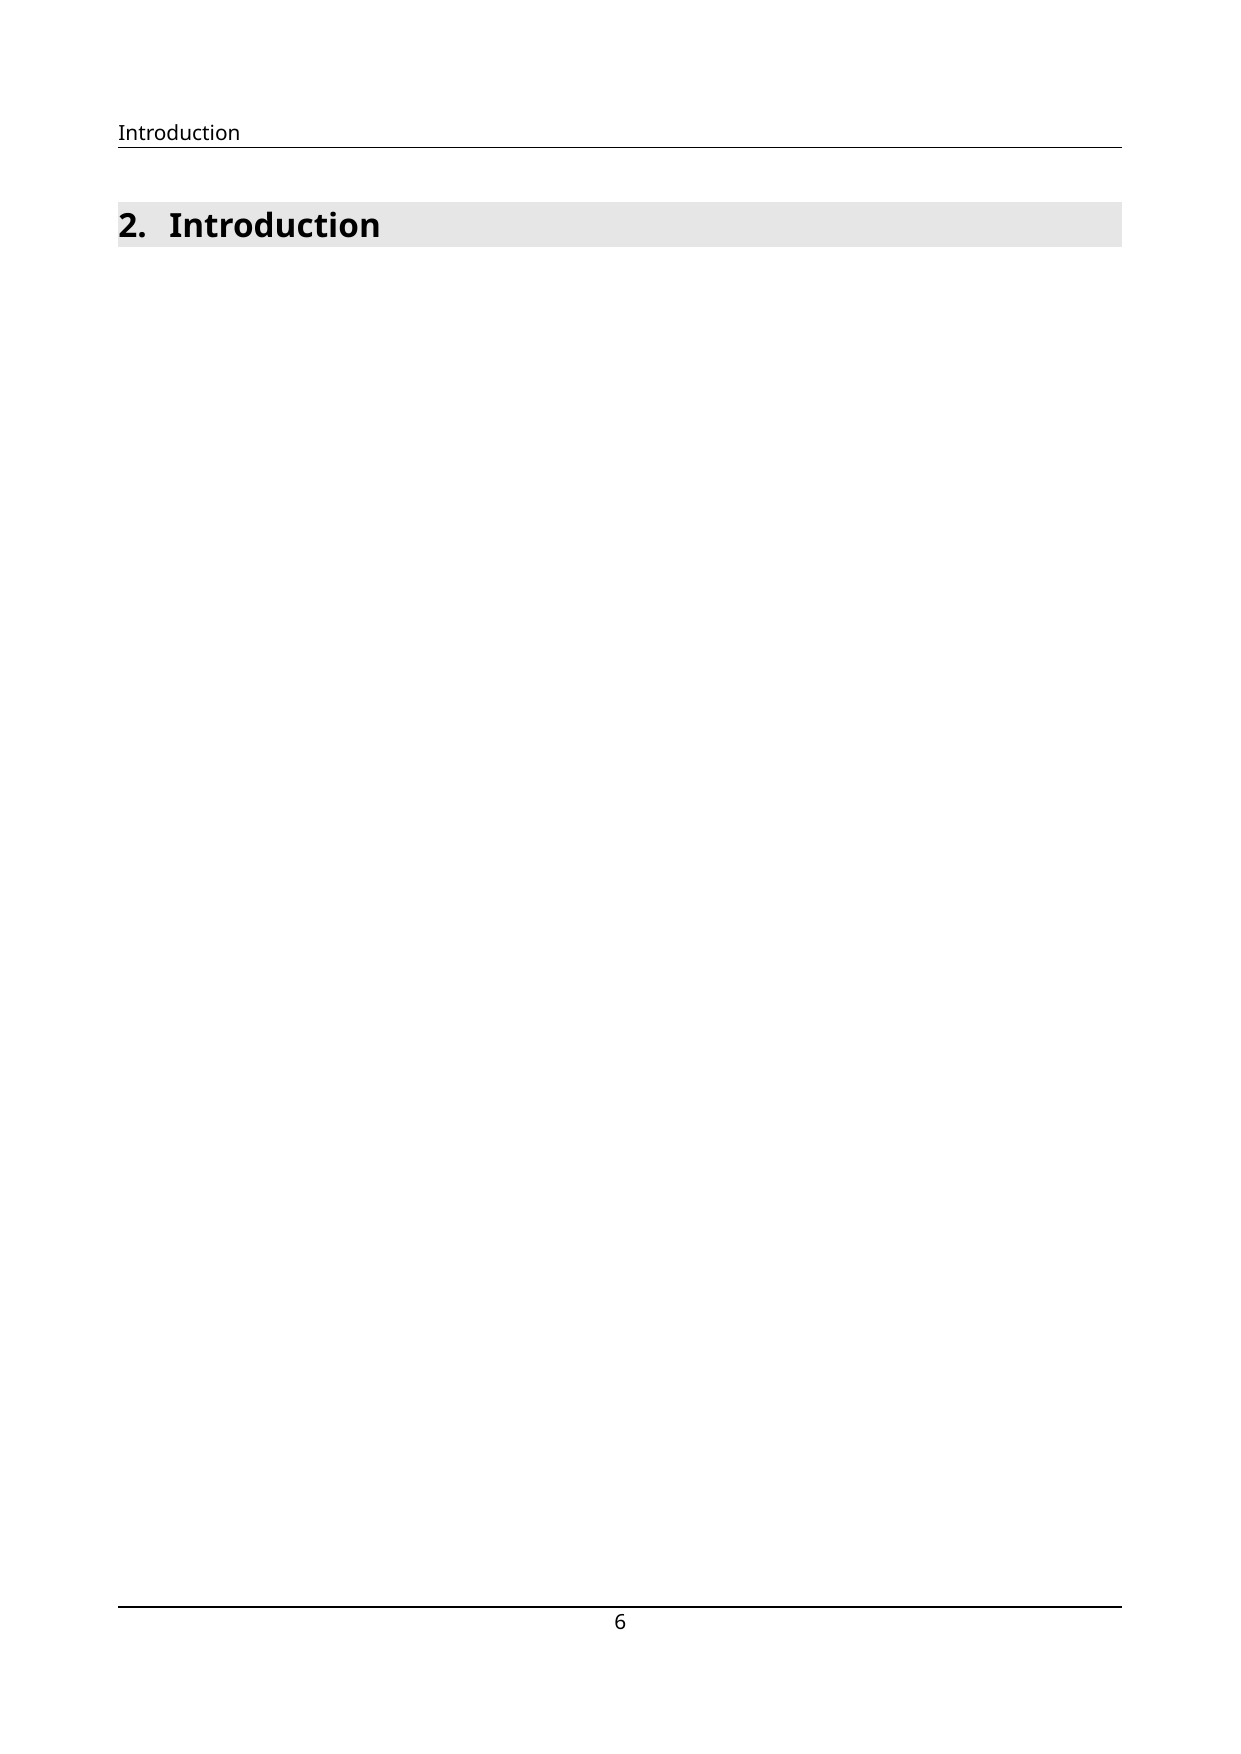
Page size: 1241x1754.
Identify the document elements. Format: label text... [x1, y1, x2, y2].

subtitle Introduction [118, 202, 1122, 247]
